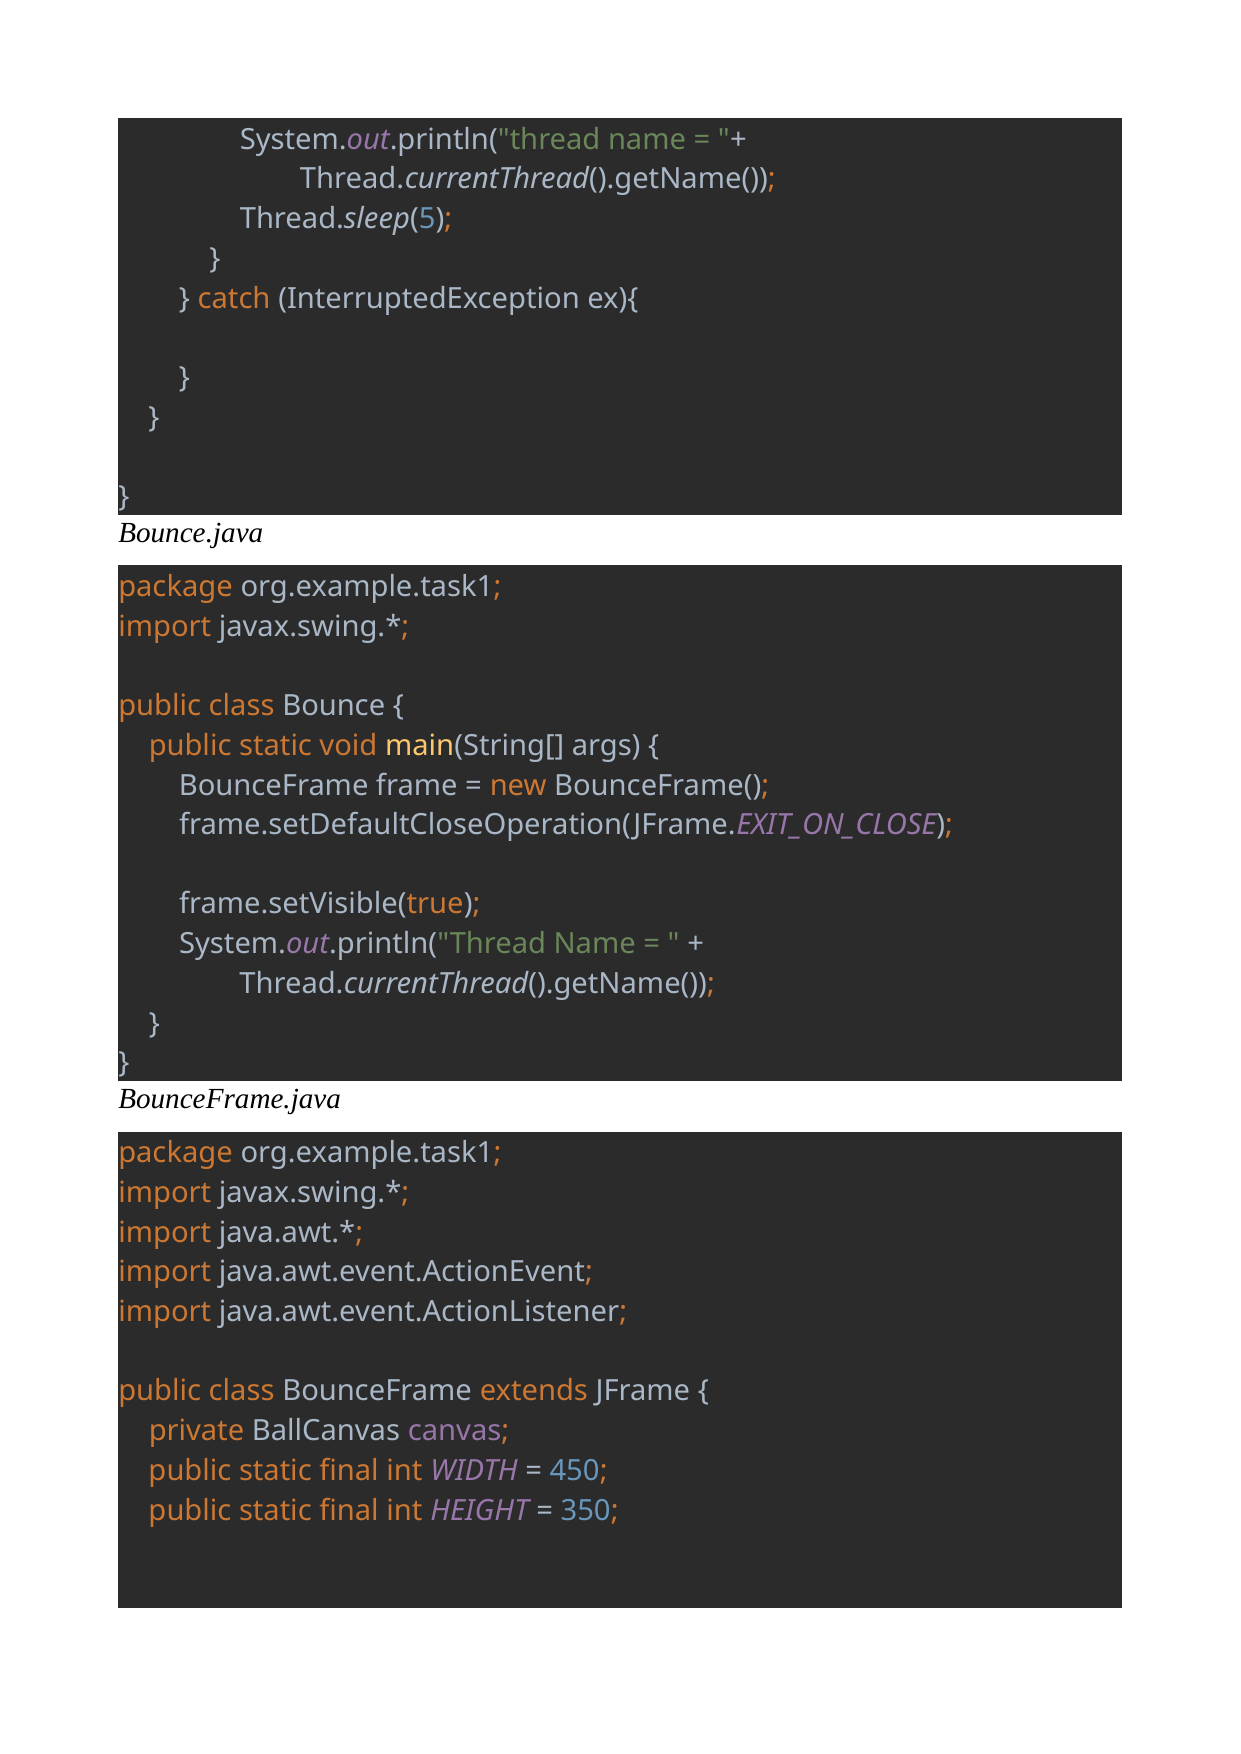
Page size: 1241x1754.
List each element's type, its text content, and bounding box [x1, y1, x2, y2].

text System.out.println("thread name = "+ Thread.currentThread().getName()); Thread.sleep(5); } } catch (InterruptedException ex){ } } } [118, 118, 1122, 515]
text Bounce.java [118, 515, 1122, 548]
text package org.example.task1; import javax.swing.*; public class Bounce { public static void main(String[] args) { BounceFrame frame = new BounceFrame(); frame.setDefaultCloseOperation(JFrame.EXIT_ON_CLOSE); frame.setVisible(true); System.out.println("Thread Name = " + Thread.currentThread().getName()); } } [118, 565, 1122, 1081]
text BounceFrame.java [118, 1081, 1122, 1115]
text package org.example.task1; import javax.swing.*; import java.awt.*; import java.awt.event.ActionEvent; import java.awt.event.ActionListener; public class BounceFrame extends JFrame { private BallCanvas canvas; public static final int WIDTH = 450; public static final int HEIGHT = 350; [118, 1132, 1122, 1608]
